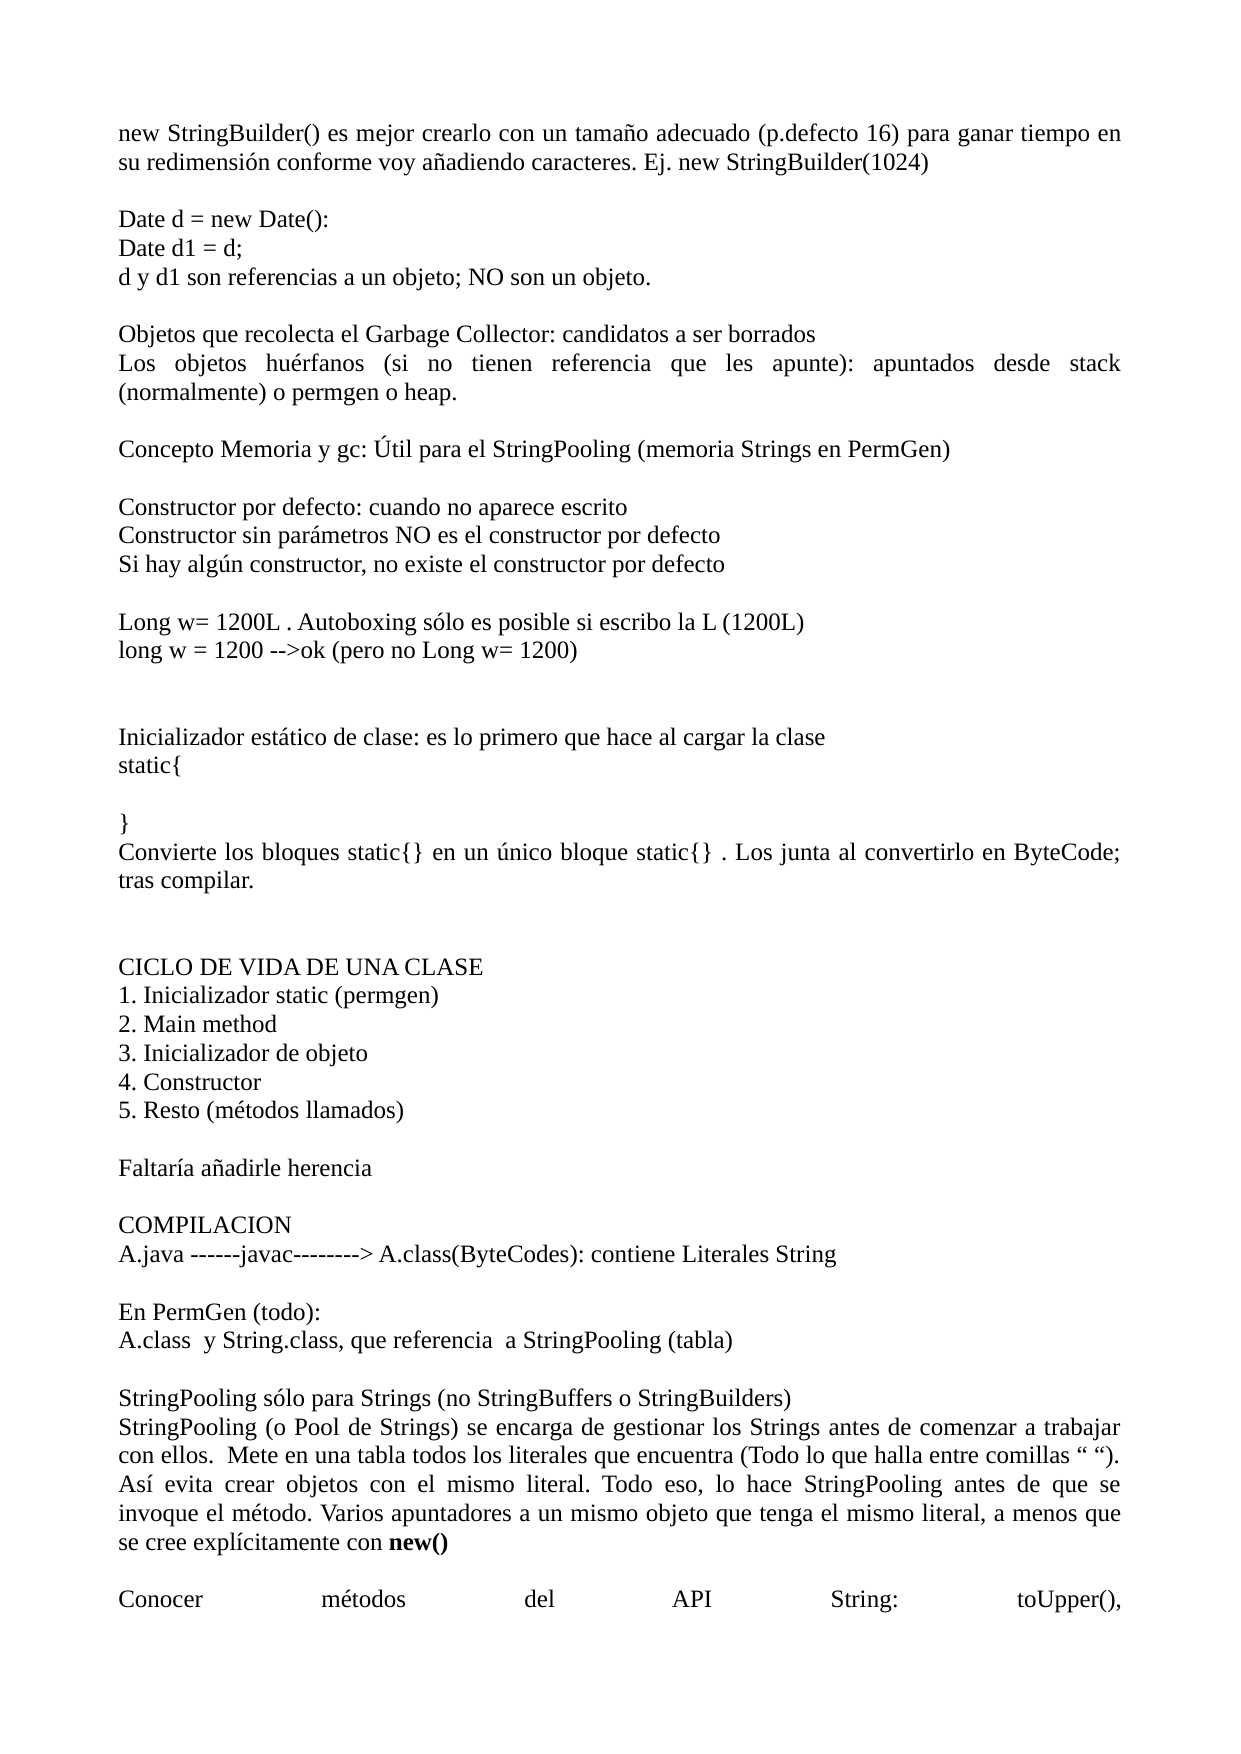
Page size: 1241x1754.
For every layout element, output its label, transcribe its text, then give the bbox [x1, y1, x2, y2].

text Constructor por defecto: cuando no aparece escrito [118, 492, 1122, 521]
text 3. Inicializador de objeto [118, 1038, 1122, 1067]
text Si hay algún constructor, no existe el constructor por defecto [118, 549, 1122, 578]
text CICLO DE VIDA DE UNA CLASE [118, 952, 1122, 981]
text StringPooling sólo para Strings (no StringBuffers o StringBuilders) [118, 1383, 1122, 1412]
text 1. Inicializador static (permgen) [118, 981, 1122, 1009]
text 5. Resto (métodos llamados) [118, 1096, 1122, 1124]
text 2. Main method [118, 1009, 1122, 1038]
text Constructor sin parámetros NO es el constructor por defecto [118, 521, 1122, 549]
text static{ [118, 751, 1122, 779]
text long w = 1200 -->ok (pero no Long w= 1200) [118, 636, 1122, 664]
text COMPILACION [118, 1211, 1122, 1239]
text Los objetos huérfanos (si no tienen referencia que les apunte): apuntados desde stack (normalmente) o permgen o heap. [118, 348, 1122, 406]
text Concepto Memoria y gc: Útil para el StringPooling (memoria Strings en PermGen) [118, 434, 1122, 463]
text d y d1 son referencias a un objeto; NO son un objeto. [118, 262, 1122, 291]
text Long w= 1200L . Autoboxing sólo es posible si escribo la L (1200L) [118, 607, 1122, 636]
text En PermGen (todo): [118, 1297, 1122, 1326]
text Faltaría añadirle herencia [118, 1153, 1122, 1182]
text Objetos que recolecta el Garbage Collector: candidatos a ser borrados [118, 319, 1122, 348]
text 4. Constructor [118, 1067, 1122, 1096]
text Inicializador estático de clase: es lo primero que hace al cargar la clase [118, 722, 1122, 751]
text Conocer métodos del API String: toUpper(), [118, 1584, 1122, 1613]
text } [118, 808, 1122, 837]
text new StringBuilder() es mejor crearlo con un tamaño adecuado (p.defecto 16) para ganar tiempo en su redimensión conforme voy añadiendo caracteres. Ej. new StringBuilder(1024) [118, 118, 1122, 176]
text A.class y String.class, que referencia a StringPooling (tabla) [118, 1326, 1122, 1354]
text A.java ------javac--------> A.class(ByteCodes): contiene Literales String [118, 1239, 1122, 1268]
text Date d1 = d; [118, 233, 1122, 262]
text StringPooling (o Pool de Strings) se encarga de gestionar los Strings antes de comenzar a trabajar con ellos. Mete en una tabla todos los literales que encuentra (Todo lo que halla entre comillas “ “). Así evita crear objetos con el mismo literal. Todo eso, lo hace StringPooling antes de que se invoque el método. Varios apuntadores a un mismo objeto que tenga el mismo literal, a menos que se cree explícitamente con new() [118, 1412, 1122, 1556]
text Date d = new Date(): [118, 204, 1122, 233]
text Convierte los bloques static{} en un único bloque static{} . Los junta al convertirlo en ByteCode; tras compilar. [118, 837, 1122, 894]
